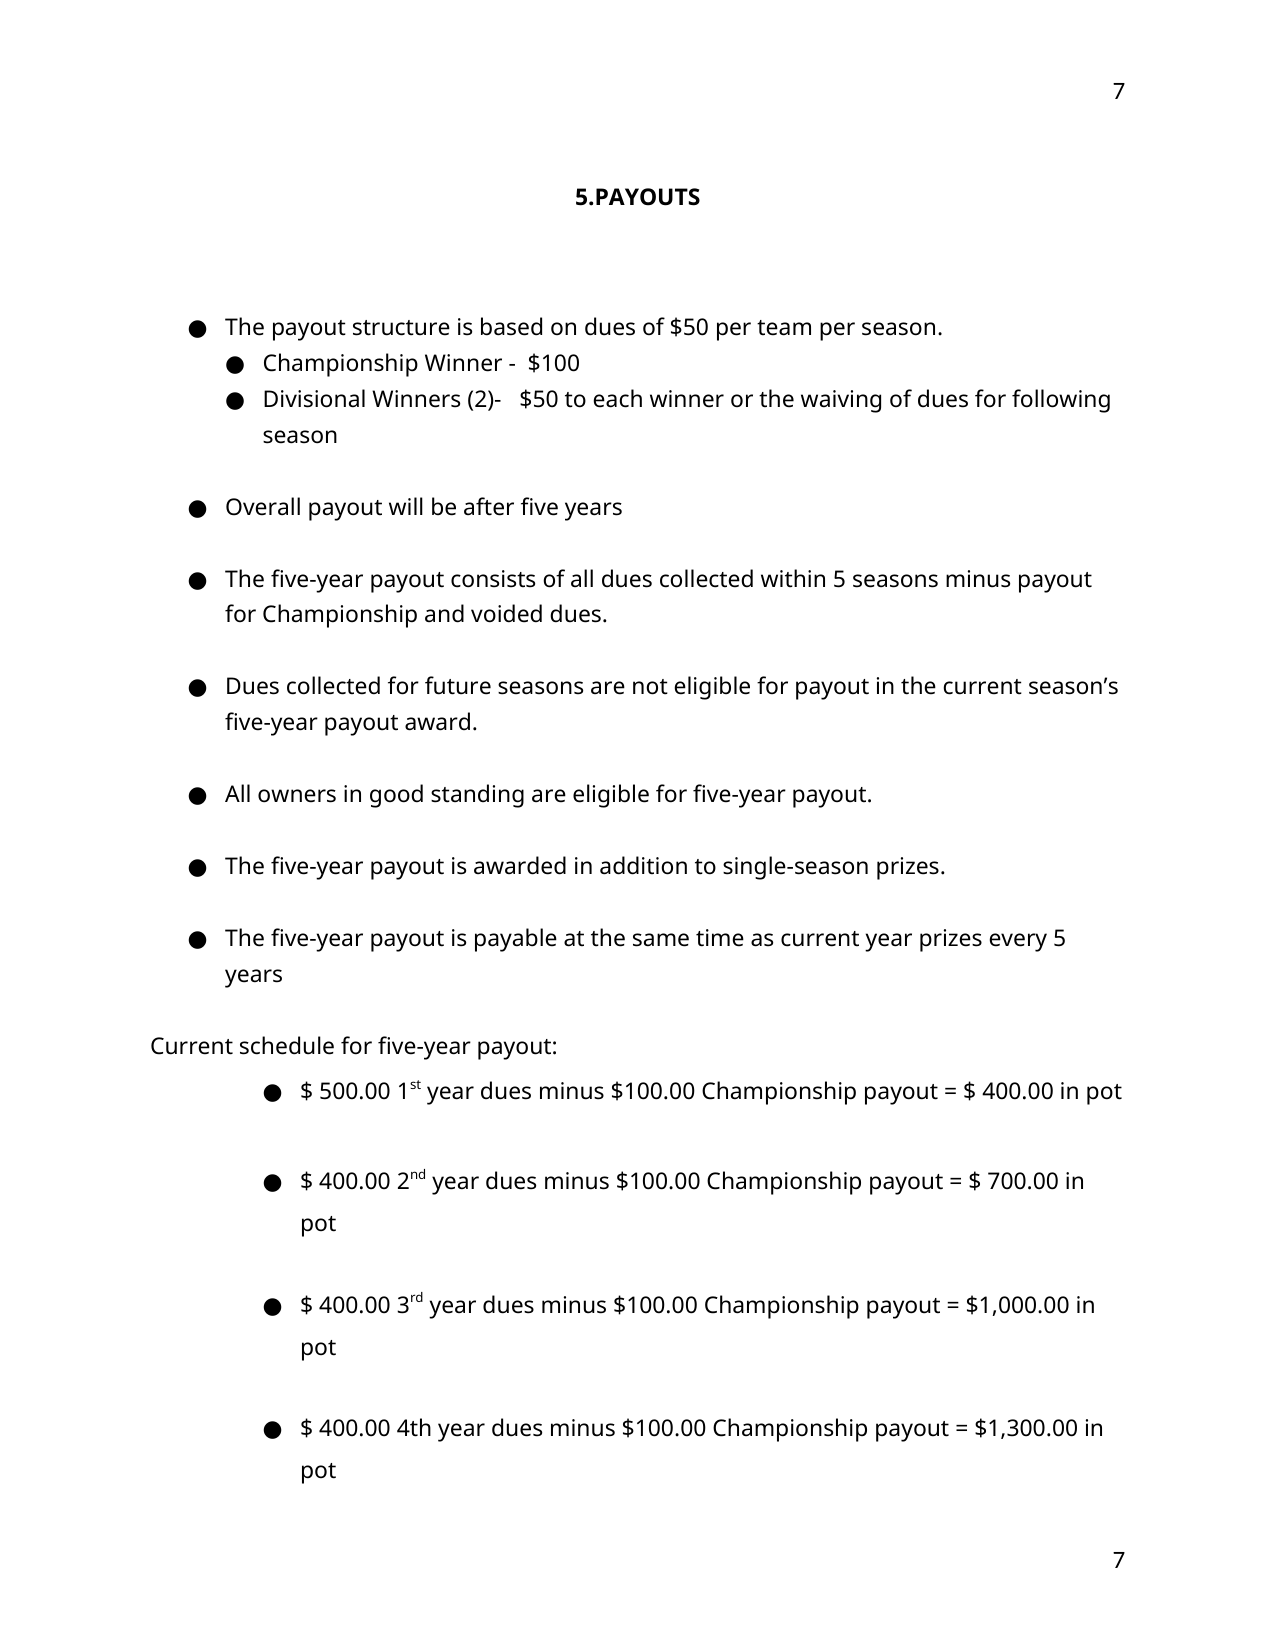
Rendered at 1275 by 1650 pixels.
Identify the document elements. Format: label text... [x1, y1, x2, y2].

list The five-year payout is awarded in addition to single-season prizes. [187, 850, 1125, 881]
list All owners in good standing are eligible for five-year payout. [187, 778, 1125, 809]
list $ 400.00 2nd year dues minus $100.00 Championship payout = $ 700.00 in pot [262, 1156, 1125, 1238]
list The five-year payout is payable at the same time as current year prizes every 5 years [187, 922, 1125, 989]
list Championship Winner - $100 [225, 347, 1125, 378]
text Current schedule for five-year payout: [150, 1030, 1125, 1061]
list The payout structure is based on dues of $50 per team per season. [187, 311, 1125, 342]
list The five-year payout consists of all dues collected within 5 seasons minus payout for Championship and voided dues. [187, 562, 1125, 630]
list $ 500.00 1st year dues minus $100.00 Championship payout = $ 400.00 in pot [262, 1066, 1125, 1113]
list $ 400.00 4th year dues minus $100.00 Championship payout = $1,300.00 in pot [262, 1403, 1125, 1486]
list Overall payout will be after five years [187, 491, 1125, 522]
list Divisional Winners (2)- $50 to each winner or the waiving of dues for following season [225, 383, 1125, 450]
text 5.PAYOUTS [150, 181, 1125, 212]
list Dues collected for future seasons are not eligible for payout in the current season’s five-year payout award. [187, 670, 1125, 737]
list $ 400.00 3rd year dues minus $100.00 Championship payout = $1,000.00 in pot [262, 1279, 1125, 1362]
